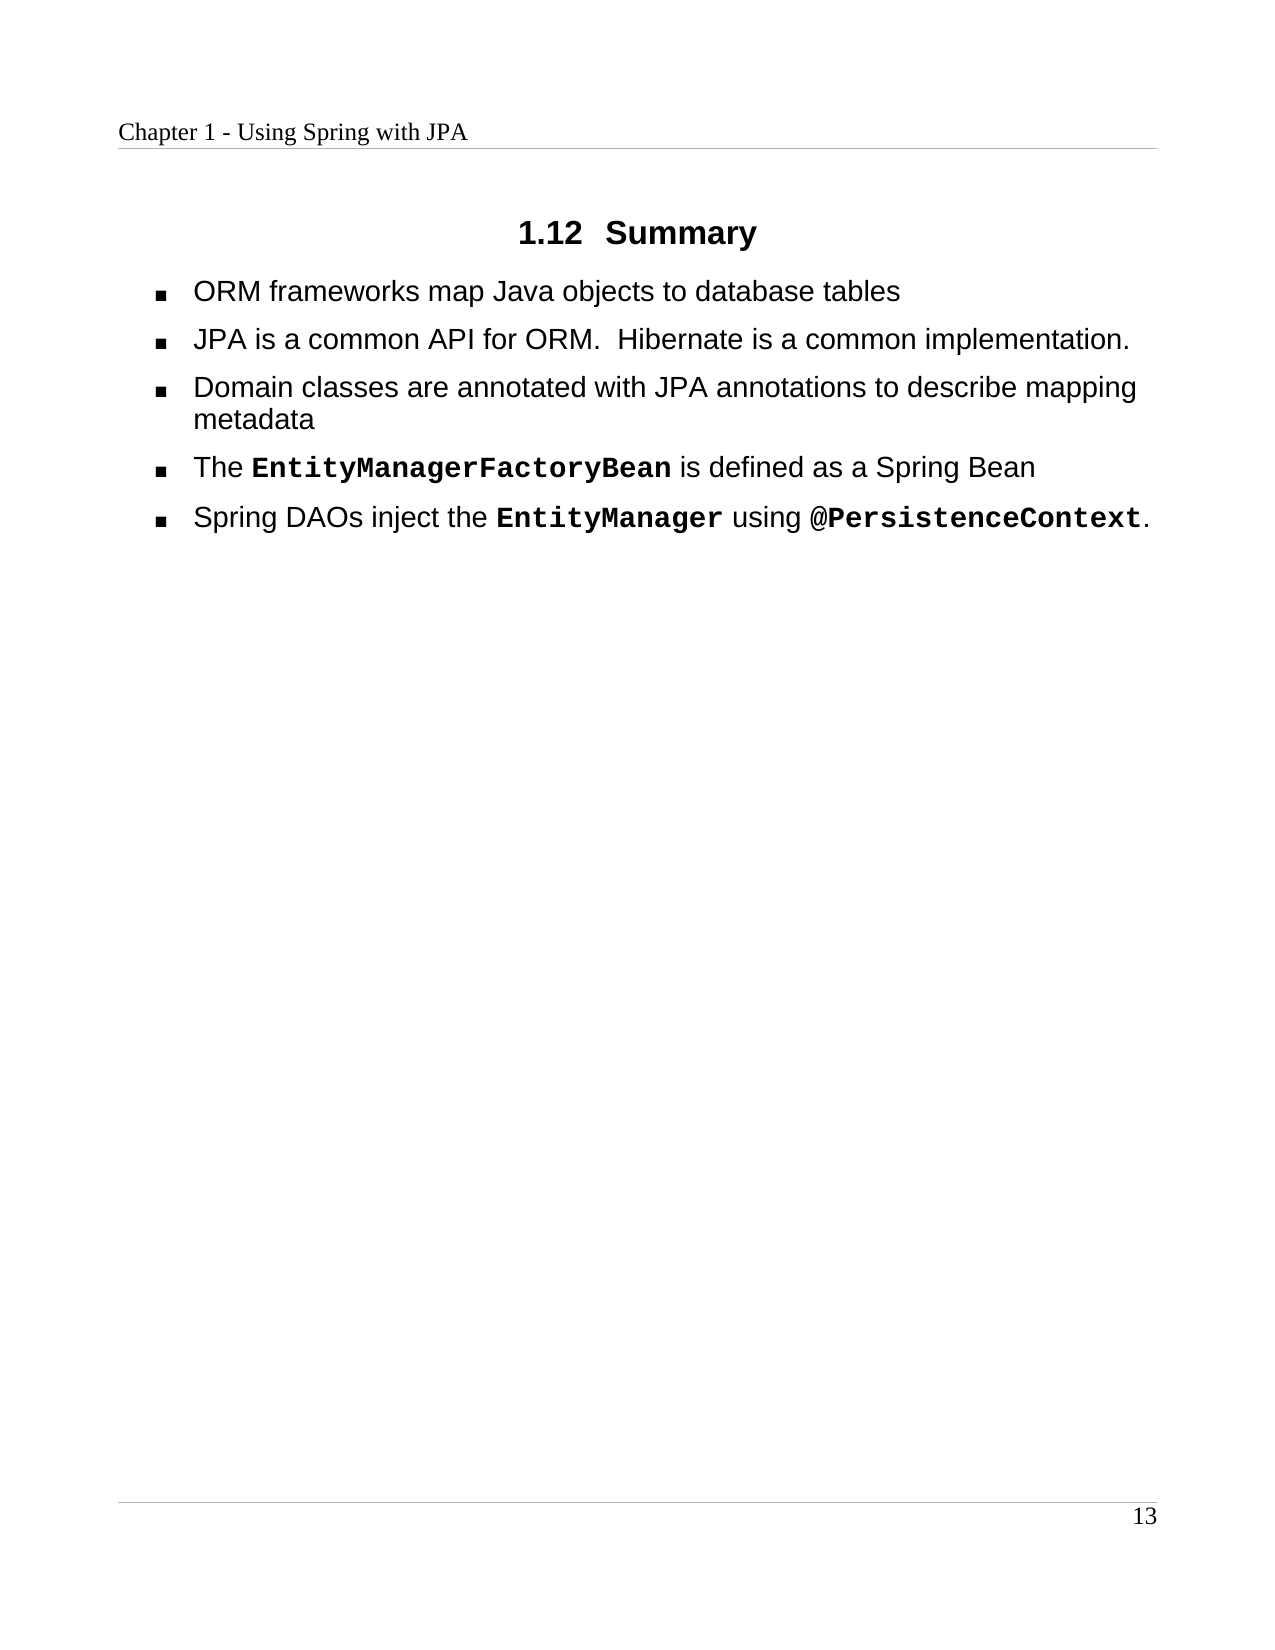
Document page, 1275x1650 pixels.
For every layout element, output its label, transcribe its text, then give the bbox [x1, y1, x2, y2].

list JPA is a common API for ORM. Hibernate is a common implementation. [156, 323, 1157, 356]
list ORM frameworks map Java objects to database tables [156, 275, 1157, 308]
list Spring DAOs inject the EntityManager using @PersistenceContext. [156, 501, 1157, 536]
list Domain classes are annotated with JPA annotations to describe mapping metadata [156, 371, 1157, 436]
subtitle Summary [118, 214, 1157, 251]
list The EntityManagerFactoryBean is defined as a Spring Bean [156, 451, 1157, 486]
